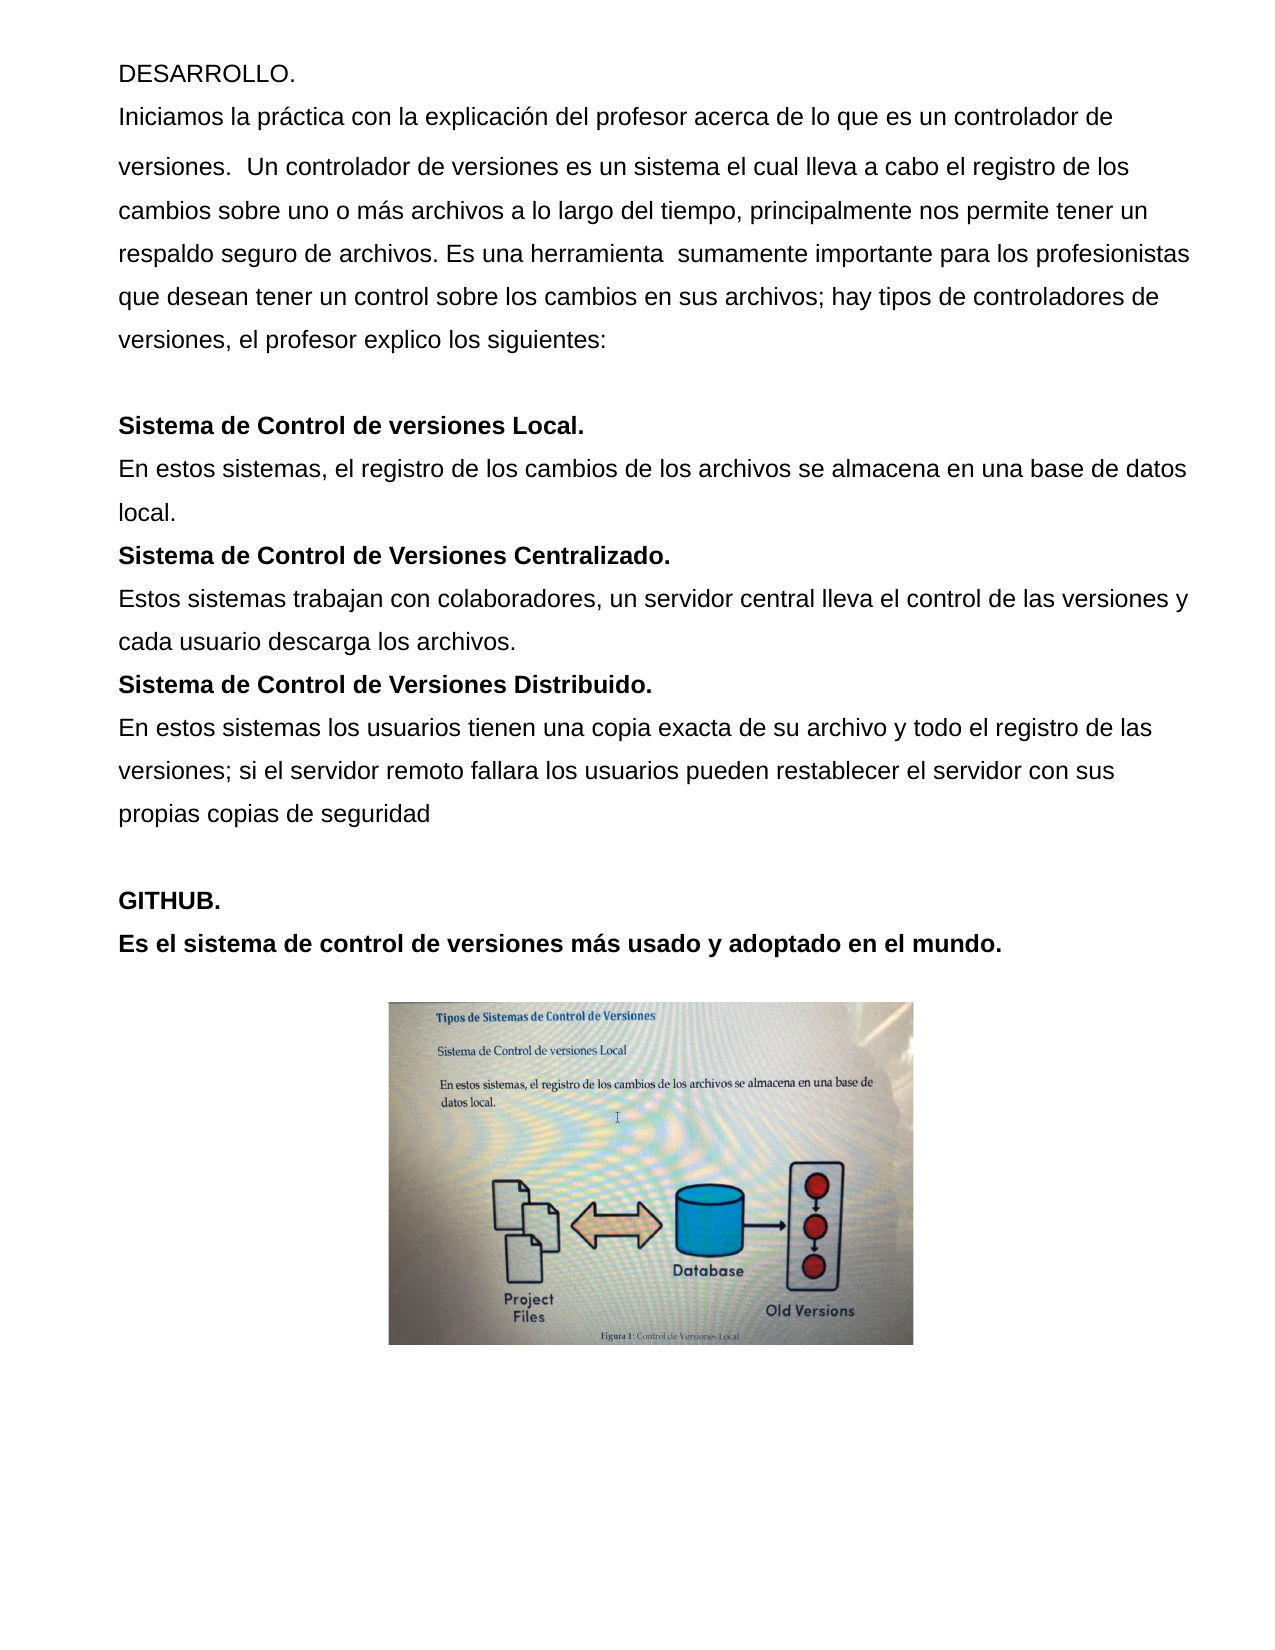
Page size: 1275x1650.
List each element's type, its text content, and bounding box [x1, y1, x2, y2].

text En estos sistemas los usuarios tienen una copia exacta de su archivo y todo el registro de las versiones; si el servidor remoto fallara los usuarios pueden restablecer el servidor con sus propias copias de seguridad GITHUB. Es el sistema de control de versiones más usado y adoptado en el mundo. [118, 713, 1205, 1604]
text DESARROLLO. Iniciamos la práctica con la explicación del profesor acerca de lo que es un controlador de versiones. Un controlador de versiones es un sistema el cual lleva a cabo el registro de los cambios sobre uno o más archivos a lo largo del tiempo, principalmente nos permite tener un respaldo seguro de archivos. Es una herramienta sumamente importante para los profesionistas que desean tener un control sobre los cambios en sus archivos; hay tipos de controladores de versiones, el profesor explico los siguientes: [118, 59, 1205, 354]
text Estos sistemas trabajan con colaboradores, un servidor central lleva el control de las versiones y cada usuario descarga los archivos. [118, 584, 1205, 656]
text Sistema de Control de versiones Local. En estos sistemas, el registro de los cambios de los archivos se almacena en una base de datos local. Sistema de Control de Versiones Centralizado. [118, 368, 1205, 569]
text Sistema de Control de Versiones Distribuido. [118, 670, 1205, 699]
